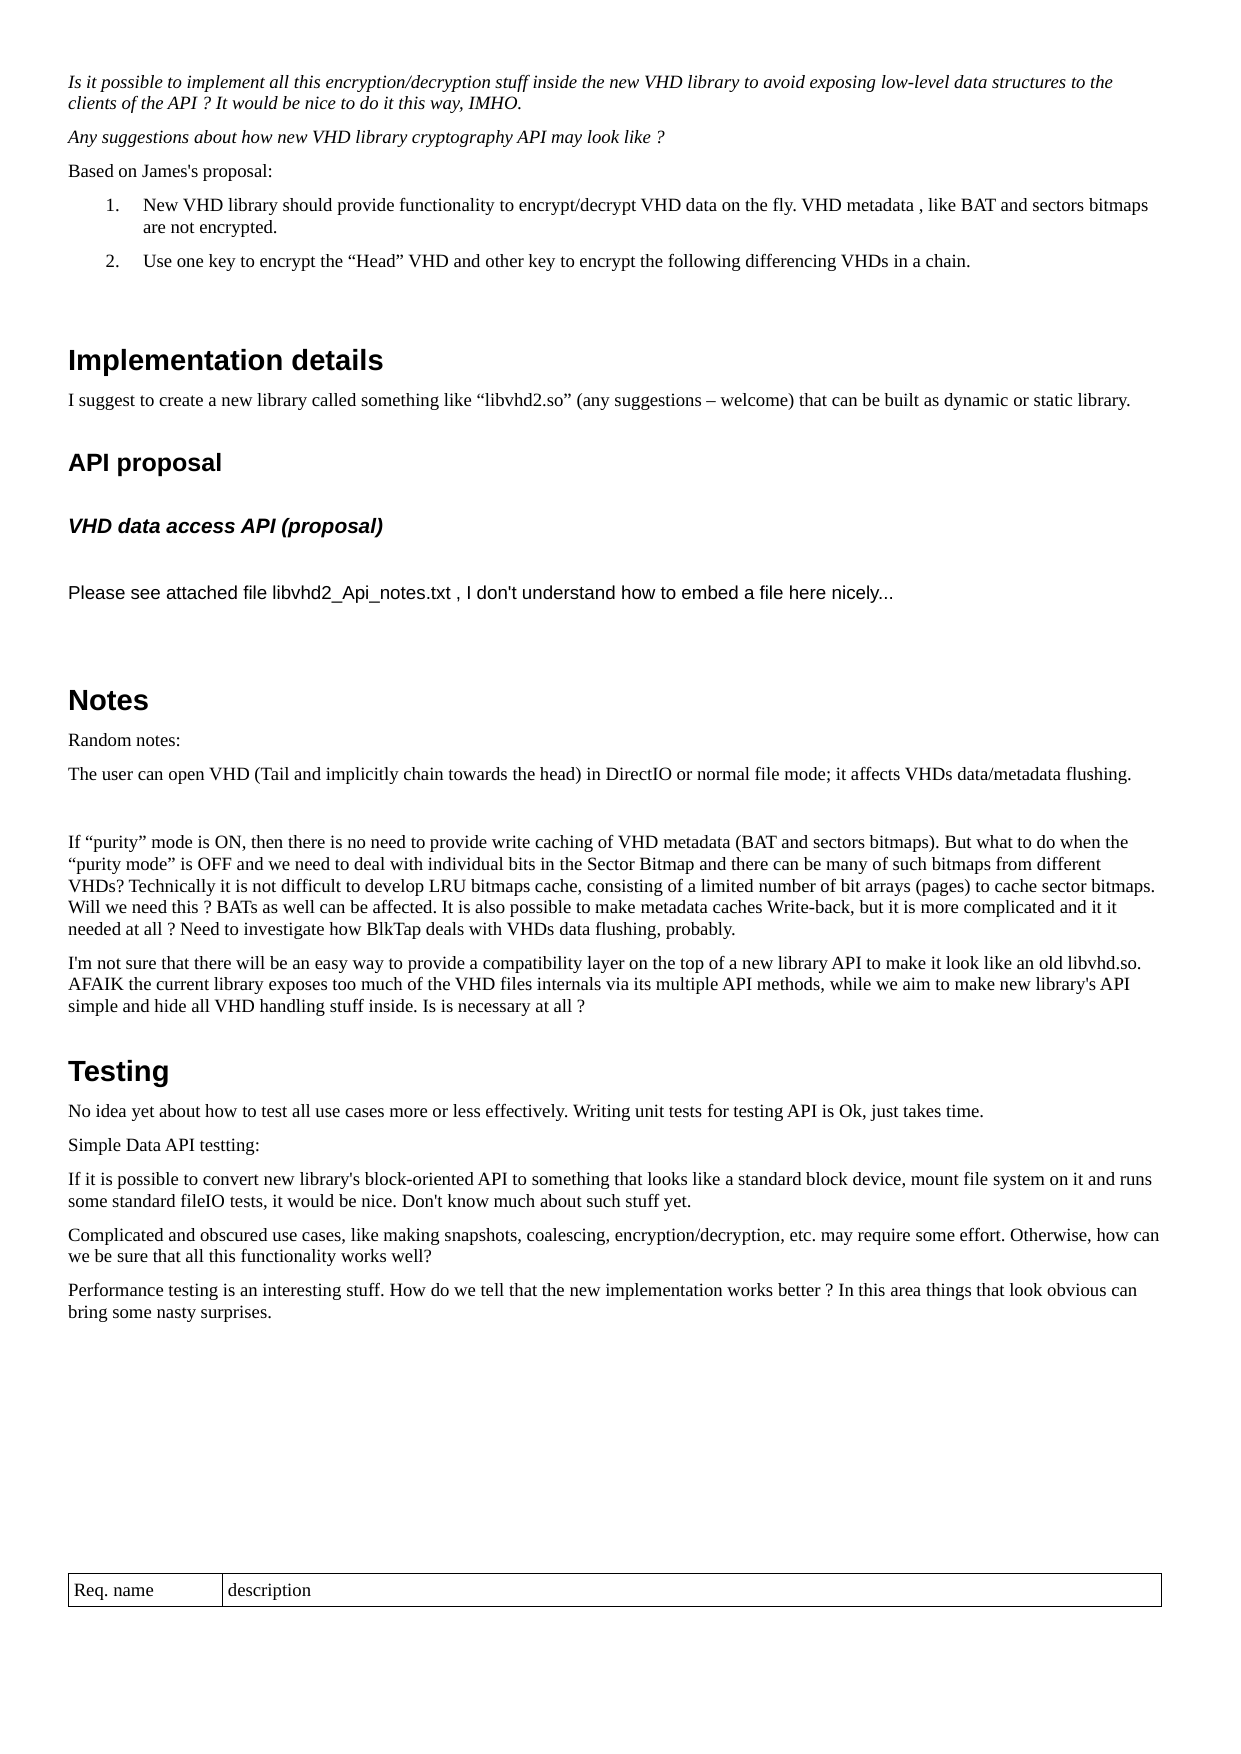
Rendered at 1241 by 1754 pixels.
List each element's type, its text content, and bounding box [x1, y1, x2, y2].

text Is it possible to implement all this encryption/decryption stuff inside the new VHD library to avoid exposing low-level data structures to the clients of the API ? It would be nice to do it this way, IMHO. [68, 71, 1161, 114]
text Any suggestions about how new VHD library cryptography API may look like ? [68, 126, 1161, 148]
list New VHD library should provide functionality to encrypt/decrypt VHD data on the fly. VHD metadata , like BAT and sectors bitmaps are not encrypted. [105, 194, 1161, 237]
text ss [0, 617, 1161, 646]
text Performance testing is an interesting stuff. How do we tell that the new implementation works better ? In this area things that look obvious can bring some nasty surprises. [68, 1279, 1161, 1322]
text Random notes: [68, 729, 1161, 751]
subtitle Testing [68, 1054, 1161, 1087]
subtitle Notes [68, 683, 1161, 717]
table_header description [223, 1574, 1161, 1606]
text If it is possible to convert new library's block-oriented API to something that looks like a standard block device, mount file system on it and runs some standard fileIO tests, it would be nice. Don't know much about such stuff yet. [68, 1168, 1161, 1211]
list Use one key to encrypt the “Head” VHD and other key to encrypt the following differencing VHDs in a chain. [105, 250, 1161, 271]
subtitle API proposal [68, 448, 1161, 477]
text Based on James's proposal: [68, 160, 1161, 182]
text Simple Data API testting: [68, 1134, 1161, 1156]
text If “purity” mode is ON, then there is no need to provide write caching of VHD metadata (BAT and sectors bitmaps). But what to do when the “purity mode” is OFF and we need to deal with individual bits in the Sector Bitmap and there can be many of such bitmaps from different VHDs? Technically it is not difficult to develop LRU bitmaps cache, consisting of a limited number of bit arrays (pages) to cache sector bitmaps. Will we need this ? BATs as well can be affected. It is also possible to make metadata caches Write-back, but it is more complicated and it it needed at all ? Need to investigate how BlkTap deals with VHDs data flushing, probably. [68, 831, 1161, 939]
text I suggest to create a new library called something like “libvhd2.so” (any suggestions – welcome) that can be built as dynamic or static library. [68, 389, 1161, 411]
subtitle Implementation details [68, 343, 1161, 377]
text Complicated and obscured use cases, like making snapshots, coalescing, encryption/decryption, etc. may require some effort. Otherwise, how can we be sure that all this functionality works well? [68, 1224, 1161, 1267]
text The user can open VHD (Tail and implicitly chain towards the head) in DirectIO or normal file mode; it affects VHDs data/metadata flushing. [68, 763, 1161, 785]
text I'm not sure that there will be an easy way to provide a compatibility layer on the top of a new library API to make it look like an old libvhd.so. AFAIK the current library exposes too much of the VHD files internals via its multiple API methods, while we aim to make new library's API simple and hide all VHD handling stuff inside. Is is necessary at all ? [68, 952, 1161, 1016]
table_header Req. name [69, 1574, 222, 1606]
subtitle Please see attached file libvhd2_Api_notes.txt , I don't understand how to embed a file here nicely... [0, 576, 1161, 604]
text No idea yet about how to test all use cases more or less effectively. Writing unit tests for testing API is Ok, just takes time. [68, 1100, 1161, 1121]
subtitle VHD data access API (proposal) [68, 514, 1161, 538]
